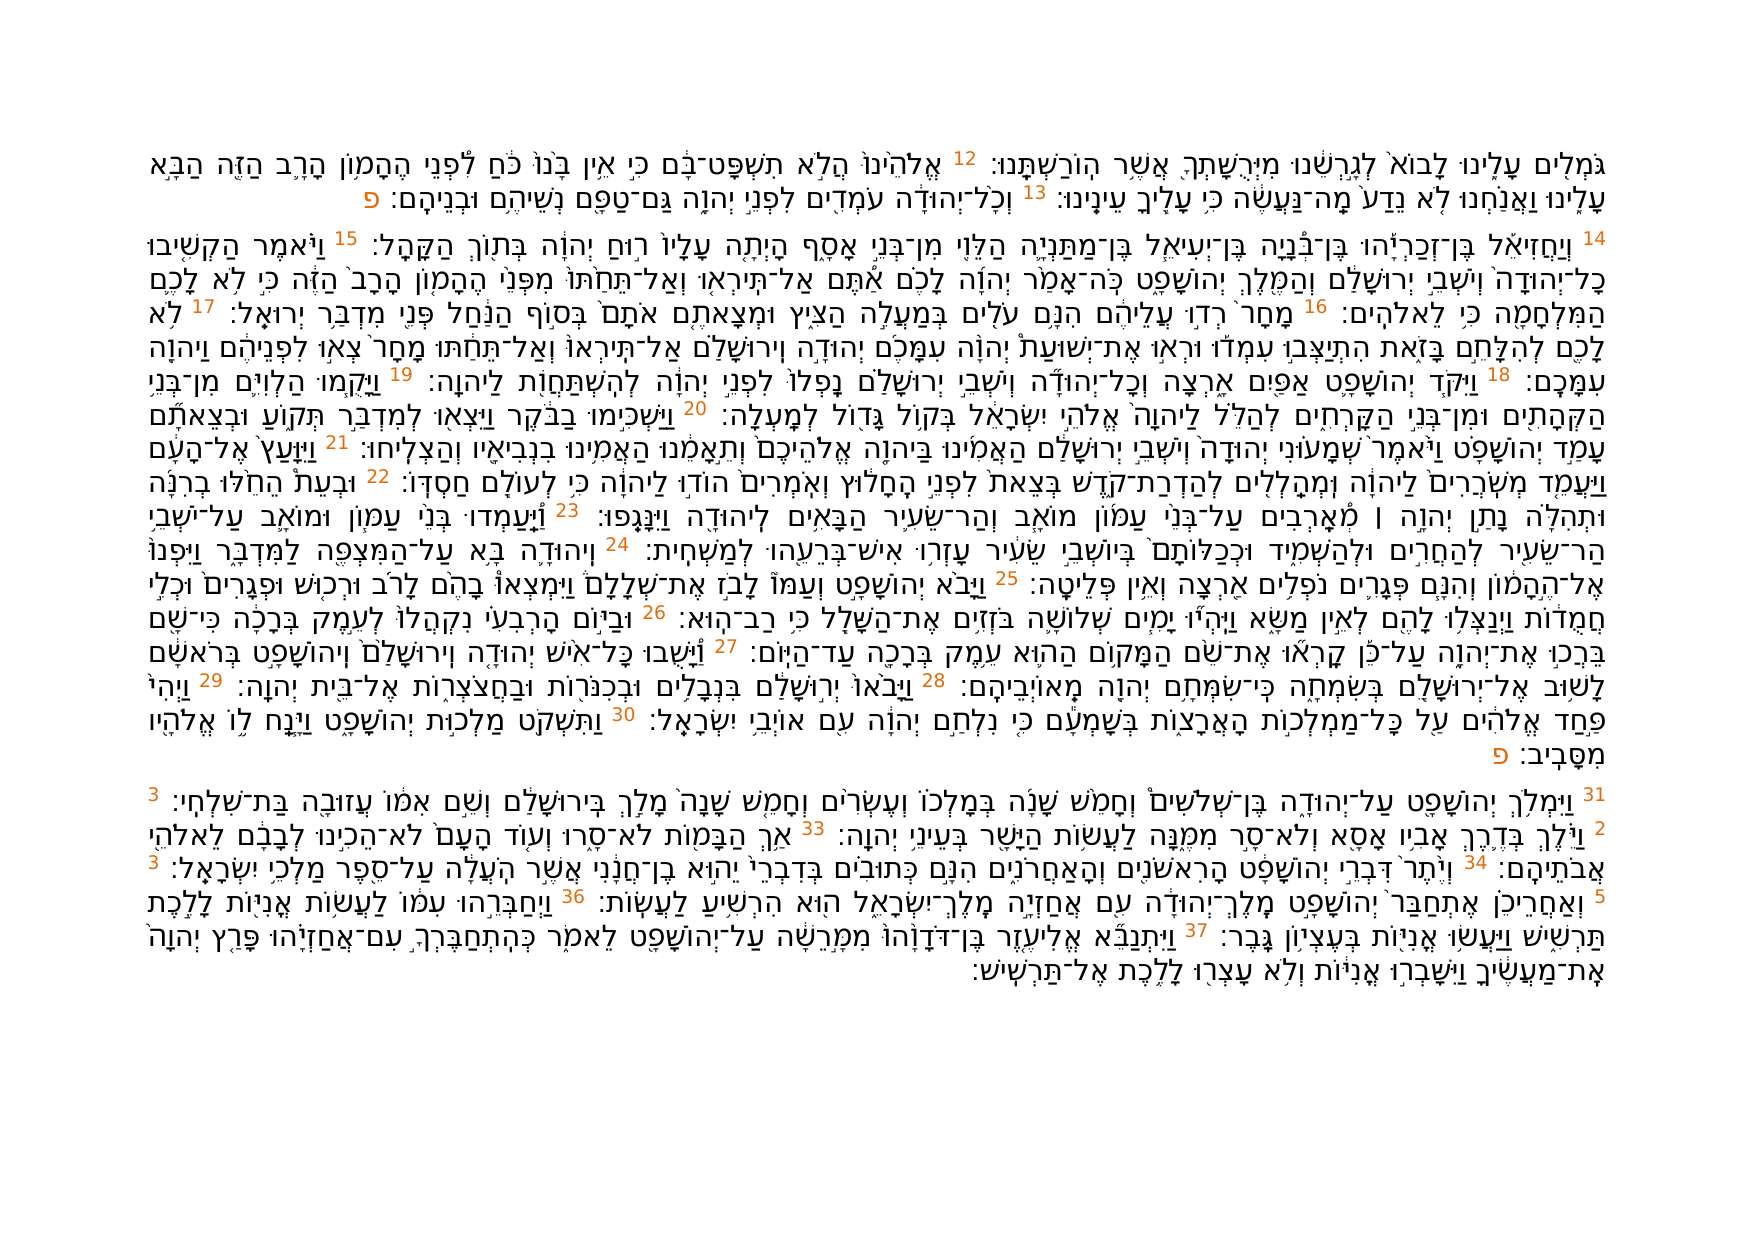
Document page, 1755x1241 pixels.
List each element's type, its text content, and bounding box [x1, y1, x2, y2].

text ‬‬14 וְיַחֲזִיאֵ֡ל בֶּן־זְכַרְיָ֡הוּ בֶּן־בְּ֠נָיָה בֶּן־יְעִיאֵ֧ל בֶּן־מַתַּנְיָ֛ה הַלֵּוִ֖י מִן־בְּנֵ֣י אָסָ֑ף הָיְתָ֤ה עָלָיו֙ ר֣וּחַ יְהוָ֔ה בְּת֖וֹךְ הַקָּהָֽל׃ ‬‬15 וַיֹּ֗אמֶר הַקְשִׁ֤יבוּ כָל־יְהוּדָה֙ וְיֹשְׁבֵ֣י יְרוּשָׁלִַ֔ם וְהַמֶּ֖לֶךְ יְהוֹשָׁפָ֑ט כֹּֽה־אָמַ֨ר יְהוָ֜ה לָכֶ֗ם אַ֠תֶּם אַל־תִּֽירְא֤וּ וְאַל־תֵּחַ֙תּוּ֙ מִפְּנֵ֨י הֶהָמ֤וֹן הָרָב֙ הַזֶּ֔ה כִּ֣י לֹ֥א לָכֶ֛ם הַמִּלְחָמָ֖ה כִּ֥י לֵאלֹהִֽים׃ ‬‬16 מָחָר֙ רְד֣וּ עֲלֵיהֶ֔ם הִנָּ֥ם עֹלִ֖ים בְּמַעֲלֵ֣ה הַצִּ֑יץ וּמְצָאתֶ֤ם אֹתָם֙ בְּס֣וֹף הַנַּ֔חַל פְּנֵ֖י מִדְבַּ֥ר יְרוּאֵֽל׃ ‬‬17 לֹ֥א לָכֶ֖ם לְהִלָּחֵ֣ם בָּזֹ֑את הִתְיַצְּב֣וּ עִמְד֡וּ וּרְא֣וּ אֶת־יְשׁוּעַת֩ יְהוָ֨ה עִמָּכֶ֜ם יְהוּדָ֣ה וִֽירוּשָׁלִַ֗ם אַל־תִּֽירְאוּ֙ וְאַל־תֵּחַ֔תּוּ מָחָר֙ צְא֣וּ לִפְנֵיהֶ֔ם וַיהוָ֖ה עִמָּכֶֽם׃ ‬‬18 וַיִּקֹּ֧ד יְהוֹשָׁפָ֛ט אַפַּ֖יִם אָ֑רְצָה וְכָל־יְהוּדָ֞ה וְיֹשְׁבֵ֣י יְרוּשָׁלִַ֗ם נָֽפְלוּ֙ לִפְנֵ֣י יְהוָ֔ה לְהִֽשְׁתַּחֲוֺ֖ת לַיהוָֽה׃ ‬‬19 וַיָּקֻ֧מוּ הַלְוִיִּ֛ם מִן־בְּנֵ֥י הַקְּהָתִ֖ים וּמִן־בְּנֵ֣י הַקָּרְחִ֑ים לְהַלֵּ֗ל לַיהוָה֙ אֱלֹהֵ֣י יִשְׂרָאֵ֔ל בְּק֥וֹל גָּד֖וֹל לְמָֽעְלָה׃ ‬‬20 וַיַּשְׁכִּ֣ימוּ בַבֹּ֔קֶר וַיֵּצְא֖וּ לְמִדְבַּ֣ר תְּק֑וֹעַ וּבְצֵאתָ֞ם עָמַ֣ד יְהוֹשָׁפָ֗ט וַיֹּ֙אמֶר֙ שְׁמָע֗וּנִי יְהוּדָה֙ וְיֹשְׁבֵ֣י יְרוּשָׁלִַ֔ם הַאֲמִ֜ינוּ בַּיהוָ֤ה אֱלֹהֵיכֶם֙ וְתֵ֣אָמֵ֔נוּ הַאֲמִ֥ינוּ בִנְבִיאָ֖יו וְהַצְלִֽיחוּ׃ ‬‬21 וַיִּוָּעַץ֙ אֶל־הָעָ֔ם וַיַּעֲמֵ֤ד מְשֹֽׁרֲרִים֙ לַיהוָ֔ה וּֽמְהַֽלְלִ֖ים לְהַדְרַת־קֹ֑דֶשׁ בְּצֵאת֙ לִפְנֵ֣י הֶֽחָל֔וּץ וְאֹֽמְרִים֙ הוֹד֣וּ לַיהוָ֔ה כִּ֥י לְעוֹלָ֖ם חַסְדּֽוֹ׃ ‬‬22 וּבְעֵת֩ הֵחֵ֨לּוּ בְרִנָּ֜ה וּתְהִלָּ֗ה נָתַ֣ן יְהוָ֣ה ׀ מְ֠אָֽרְבִים עַל־בְּנֵ֨י עַמּ֜וֹן מוֹאָ֧ב וְהַר־שֵׂעִ֛יר הַבָּאִ֥ים לִֽיהוּדָ֖ה וַיִּנָּגֵֽפוּ׃ ‬‬23 וַ֠יַּֽעַמְדוּ בְּנֵ֨י עַמּ֧וֹן וּמוֹאָ֛ב עַל־יֹשְׁבֵ֥י הַר־שֵׂעִ֖יר לְהַחֲרִ֣ים וּלְהַשְׁמִ֑יד וּכְכַלּוֹתָם֙ בְּיוֹשְׁבֵ֣י שֵׂעִ֔יר עָזְר֥וּ אִישׁ־בְּרֵעֵ֖הוּ לְמַשְׁחִֽית׃ ‬‬24 וִֽיהוּדָ֛ה בָּ֥א עַל־הַמִּצְפֶּ֖ה לַמִּדְבָּ֑ר וַיִּפְנוּ֙ אֶל־הֶ֣הָמ֔וֹן וְהִנָּ֧ם פְּגָרִ֛ים נֹפְלִ֥ים אַ֖רְצָה וְאֵ֥ין פְּלֵיטָֽה׃ ‬‬25 וַיָּבֹ֨א יְהוֹשָׁפָ֣ט וְעַמּוֹ֮ לָבֹ֣ז אֶת־שְׁלָלָם֒ וַיִּמְצְאוּ֩ בָהֶ֨ם לָרֹ֜ב וּרְכ֤וּשׁ וּפְגָרִים֙ וּכְלֵ֣י חֲמֻד֔וֹת וַיְנַצְּל֥וּ לָהֶ֖ם לְאֵ֣ין מַשָּׂ֑א וַיִּֽהְי֞וּ יָמִ֧ים שְׁלוֹשָׁ֛ה בֹּזְזִ֥ים אֶת־הַשָּׁלָ֖ל כִּ֥י רַב־הֽוּא׃ ‬‬26 וּבַיּ֣וֹם הָרְבִעִ֗י נִקְהֲלוּ֙ לְעֵ֣מֶק בְּרָכָ֔ה כִּי־שָׁ֖ם בֵּרֲכ֣וּ אֶת־יְהוָ֑ה עַל־כֵּ֡ן קָֽרְא֞וּ אֶת־שֵׁ֨ם הַמָּק֥וֹם הַה֛וּא עֵ֥מֶק בְּרָכָ֖ה עַד־הַיּֽוֹם׃ ‬‬27 וַ֠יָּשֻׁבוּ כָּל־אִ֨ישׁ יְהוּדָ֤ה וִֽירוּשָׁלִַ֙ם֙ וִֽיהוֹשָׁפָ֣ט בְּרֹאשָׁ֔ם לָשׁ֥וּב אֶל־יְרוּשָׁלַ֖͏ִם בְּשִׂמְחָ֑ה כִּֽי־שִׂמְּחָ֥ם יְהוָ֖ה מֵֽאוֹיְבֵיהֶֽם׃ ‬‬28 וַיָּבֹ֙אוּ֙ יְר֣וּשָׁלִַ֔ם בִּנְבָלִ֥ים וּבְכִנֹּר֖וֹת וּבַחֲצֹצְר֑וֹת אֶל־בֵּ֖ית יְהוָֽה׃ ‬‬29 וַיְהִי֙ פַּ֣חַד אֱלֹהִ֔ים עַ֖ל כָּל־מַמְלְכ֣וֹת הָאֲרָצ֑וֹת בְּשָׁמְעָ֕ם כִּ֚י נִלְחַ֣ם יְהוָ֔ה עִ֖ם אוֹיְבֵ֥י יִשְׂרָאֵֽל׃ ‬‬30 וַתִּשְׁקֹ֖ט מַלְכ֣וּת יְהוֹשָׁפָ֑ט וַיָּ֧נַֽח ל֦וֹ אֱלֹהָ֖יו מִסָּבִֽיב׃ פ ‬‬‬‬‬‬‬‬‬‬‬‬‬‬‬‬‬‬‬ [148, 228, 1606, 771]
text 31 וַיִּמְלֹ֥ךְ יְהוֹשָׁפָ֖ט עַל־יְהוּדָ֑ה בֶּן־שְׁלֹשִׁים֩ וְחָמֵ֨שׁ שָׁנָ֜ה בְּמָלְכ֗וֹ וְעֶשְׂרִ֨ים וְחָמֵ֤שׁ שָׁנָה֙ מָלַ֣ךְ בִּֽירוּשָׁלִַ֔ם וְשֵׁ֣ם אִמּ֔וֹ עֲזוּבָ֖ה בַּת־שִׁלְחִֽי׃ ‬‬32 וַיֵּ֗לֶךְ בְּדֶ֛רֶךְ אָבִ֥יו אָסָ֖א וְלֹא־סָ֣ר מִמֶּ֑נָּה לַעֲשׂ֥וֹת הַיָּשָׁ֖ר בְּעֵינֵ֥י יְהוָֽה׃ ‬‬33 אַ֥ךְ הַבָּמ֖וֹת לֹא־סָ֑רוּ וְע֤וֹד הָעָם֙ לֹא־הֵכִ֣ינוּ לְבָבָ֔ם לֵאלֹהֵ֖י אֲבֹתֵיהֶֽם׃ ‬‬34 וְיֶ֙תֶר֙ דִּבְרֵ֣י יְהוֹשָׁפָ֔ט הָרִאשֹׁנִ֖ים וְהָאַחֲרֹנִ֑ים הִנָּ֣ם כְּתוּבִ֗ים בְּדִבְרֵי֙ יֵה֣וּא בֶן־חֲנָ֔נִי אֲשֶׁ֣ר הֹֽעֲלָ֔ה עַל־סֵ֖פֶר מַלְכֵ֥י יִשְׂרָאֵֽל׃ ‬‬35 וְאַחֲרֵיכֵ֗ן אֶתְחַבַּר֙ יְהוֹשָׁפָ֣ט מֶֽלֶךְ־יְהוּדָ֔ה עִ֖ם אֲחַזְיָ֣ה מֶֽלֶךְ־יִשְׂרָאֵ֑ל ה֖וּא הִרְשִׁ֥יעַ לַעֲשֽׂוֹת׃ ‬‬36 וַיְחַבְּרֵ֣הוּ עִמּ֔וֹ לַעֲשׂ֥וֹת אֳנִיּ֖וֹת לָלֶ֣כֶת תַּרְשִׁ֑ישׁ וַיַּעֲשׂ֥וּ אֳנִיּ֖וֹת בְּעֶצְי֥וֹן גָּֽבֶר׃ ‬‬37 וַיִּתְנַבֵּ֞א אֱלִיעֶ֤זֶר בֶּן־דֹּדָוָ֙הוּ֙ מִמָּ֣רֵשָׁ֔ה עַל־יְהוֹשָׁפָ֖ט לֵאמֹ֑ר כְּהִֽתְחַבֶּרְךָ֣ עִם־אֲחַזְיָ֗הוּ פָּרַ֤ץ יְהוָה֙ אֶֽת־מַעֲשֶׂ֔יךָ וַיִּשָּׁבְר֣וּ אֳנִיּ֔וֹת וְלֹ֥א עָצְר֖וּ לָלֶ֥כֶת אֶל־תַּרְשִֽׁישׁ׃ ‬‬‬‬‬‬‬‬‬ [148, 784, 1606, 988]
text 1 וַיְהִ֣י אֽ͏ַחֲרֵיכֵ֡ן בָּ֣אוּ בְנֵי־מוֹאָב֩ וּבְנֵ֨י עַמּ֜וֹן וְעִמָּהֶ֧ם ׀ מֵֽהָעַמּוֹנִ֛ים עַל־יְהוֹשָׁפָ֖ט לַמִּלְחָמָֽה׃ 2 וַיָּבֹ֗אוּ וַיַּגִּ֤ידוּ לִֽיהוֹשָׁפָט֙ לֵאמֹ֔ר בָּ֣א עָלֶ֜יךָ הָמ֥וֹן רָ֛ב מֵעֵ֥בֶר לַיָּ֖ם מֵאֲרָ֑ם וְהִנָּם֙ בְּחַֽצְצ֣וֹן תָּמָ֔ר הִ֖יא עֵ֥ין גֶּֽדִי׃ ‬‬3 וַיִּרָ֕א וַיִּתֵּ֧ן יְהוֹשָׁפָ֛ט אֶת־פָּנָ֖יו לִדְר֣וֹשׁ לַיהוָ֑ה וַיִּקְרָא־צ֖וֹם עַל־כָּל־יְהוּדָֽה׃ ‬‬4 וַיִּקָּבְצ֣וּ יְהוּדָ֔ה לְבַקֵּ֖שׁ מֵֽיְהוָ֑ה גַּ֚ם מִכָּל־עָרֵ֣י יְהוּדָ֔ה בָּ֖אוּ לְבַקֵּ֥שׁ אֶת־יְהוָֽה׃ ‬‬5 וַיַּעֲמֹ֣ד יְהוֹשָׁפָ֗ט בִּקְהַ֧ל יְהוּדָ֛ה וִירוּשָׁלַ֖͏ִם בְּבֵ֣ית יְהוָ֑ה לִפְנֵ֖י הֶחָצֵ֥ר הַחֲדָשָֽׁה׃ ‬‬6 וַיֹּאמַ֗ר יְהוָ֞ה אֱלֹהֵ֤י אֲבֹתֵ֙ינוּ֙ הֲלֹ֨א אַתָּֽה־ה֤וּא אֱלֹהִים֙ בַּשָּׁמַ֔יִם וְאַתָּ֣ה מוֹשֵׁ֔ל בְּכֹ֖ל מַמְלְכ֣וֹת הַגּוֹיִ֑ם וּבְיָדְךָ֙ כֹּ֣חַ וּגְבוּרָ֔ה וְאֵ֥ין עִמְּךָ֖ לְהִתְיַצֵּֽב׃ ‬‬7 הֲלֹ֣א ׀ אַתָּ֣ה אֱלֹהֵ֗ינוּ הוֹרַ֙שְׁתָּ֙ אֶת־יֹשְׁבֵי֙ הָאָ֣רֶץ הַזֹּ֔את מִלִּפְנֵ֖י עַמְּךָ֣ יִשְׂרָאֵ֑ל וַֽתִּתְּנָ֗הּ לְזֶ֛רַע אַבְרָהָ֥ם אֹֽהַבְךָ֖ לְעוֹלָֽם׃ ‬‬8 וַיֵּשְׁב֖וּ־בָ֑הּ וַיִּבְנ֨וּ לְךָ֧ ׀ בָּ֛הּ מִקְדָּ֖שׁ לְשִׁמְךָ֥ לֵאמֹֽר׃ ‬‬9 אִם־תָּב֨וֹא עָלֵ֜ינוּ רָעָ֗ה חֶרֶב֮ שְׁפוֹט֮ וְדֶ֣בֶר וְרָעָב֒ נַֽעַמְדָ֞ה לִפְנֵ֨י הַבַּ֤יִת הַזֶּה֙ וּלְפָנֶ֔יךָ כִּ֥י שִׁמְךָ֖ בַּבַּ֣יִת הַזֶּ֑ה וְנִזְעַ֥ק אֵלֶ֛יךָ מִצָּרָתֵ֖נוּ וְתִשְׁמַ֥ע וְתוֹשִֽׁיעַ׃ ‬‬10 וְעַתָּ֡ה הִנֵּה֩ בְנֵֽי־עַמּ֨וֹן וּמוֹאָ֜ב וְהַר־שֵׂעִ֗יר אֲ֠שֶׁר לֹֽא־נָתַ֤תָּה לְיִשְׂרָאֵל֙ לָב֣וֹא בָהֶ֔ם בְּבֹאָ֖ם מֵאֶ֣רֶץ מִצְרָ֑יִם כִּ֛י סָ֥רוּ מֵעֲלֵיהֶ֖ם וְלֹ֥א הִשְׁמִידֽוּם׃ ‬‬11 וְהִ֨נֵּה־הֵ֔ם גֹּמְלִ֖ים עָלֵ֑ינוּ לָבוֹא֙ לְגָ֣רְשֵׁ֔נוּ מִיְּרֻשָּׁתְךָ֖ אֲשֶׁ֥ר הֽוֹרַשְׁתָּֽנוּ׃ ‬‬12 אֱלֹהֵ֙ינוּ֙ הֲלֹ֣א תִשְׁפָּט־בָּ֔ם כִּ֣י אֵ֥ין בָּ֙נוּ֙ כֹּ֔חַ לִ֠פְנֵי הֶהָמ֥וֹן הָרָ֛ב הַזֶּ֖ה הַבָּ֣א עָלֵ֑ינוּ וַאֲנַ֗חְנוּ לֹ֤א נֵדַע֙ מַֽה־נַּעֲשֶׂ֔ה כִּ֥י עָלֶ֖יךָ עֵינֵֽינוּ׃ ‬‬13 וְכָ֨ל־יְהוּדָ֔ה עֹמְדִ֖ים לִפְנֵ֣י יְהוָ֑ה גַּם־טַפָּ֖ם נְשֵׁיהֶ֥ם וּבְנֵיהֶֽם׃ פ ‬‬‬‬‬‬‬‬‬‬‬‬ [148, 148, 1606, 216]
